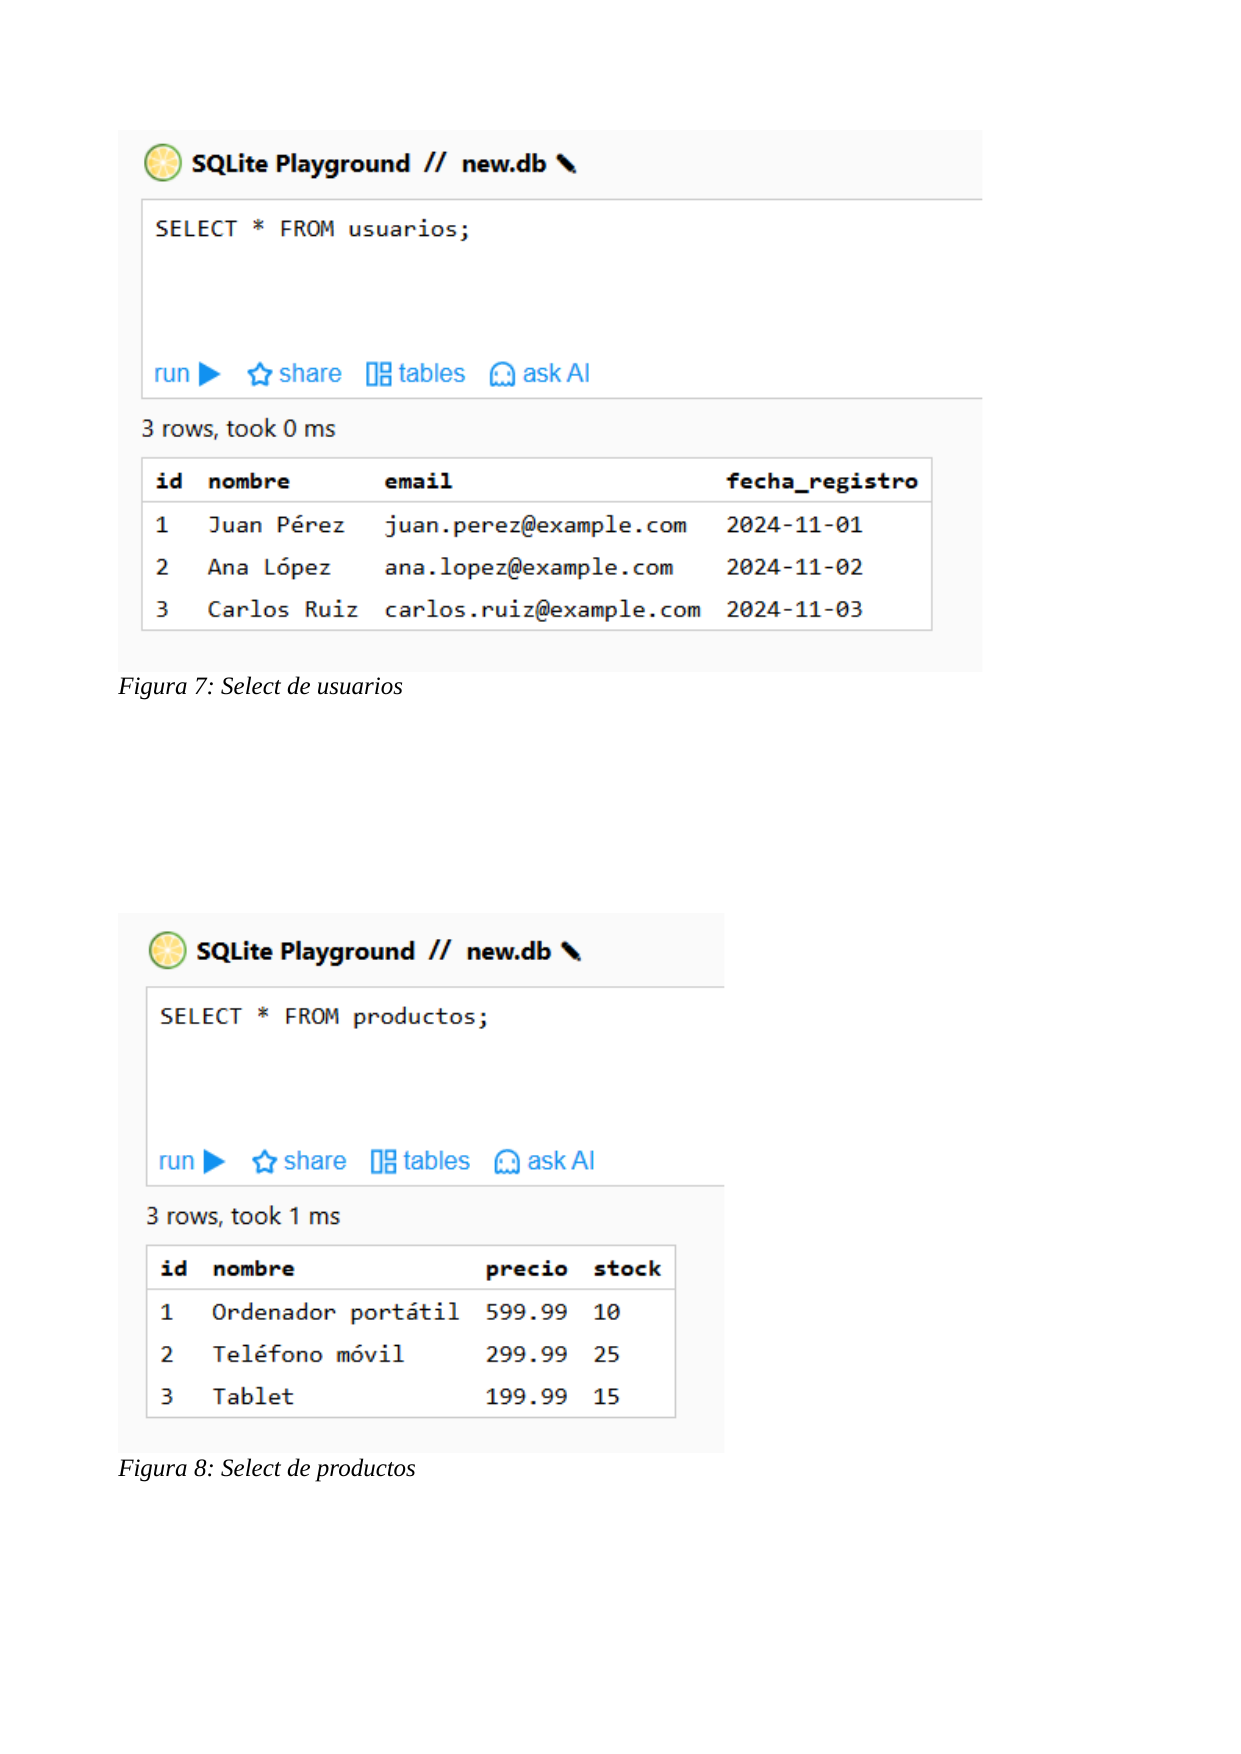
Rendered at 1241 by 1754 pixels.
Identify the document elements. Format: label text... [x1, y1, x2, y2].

text Figura 7: Select de usuarios [118, 672, 982, 700]
text Figura 8: Select de productos [118, 1453, 724, 1482]
picture [118, 130, 983, 672]
picture [118, 913, 725, 1453]
